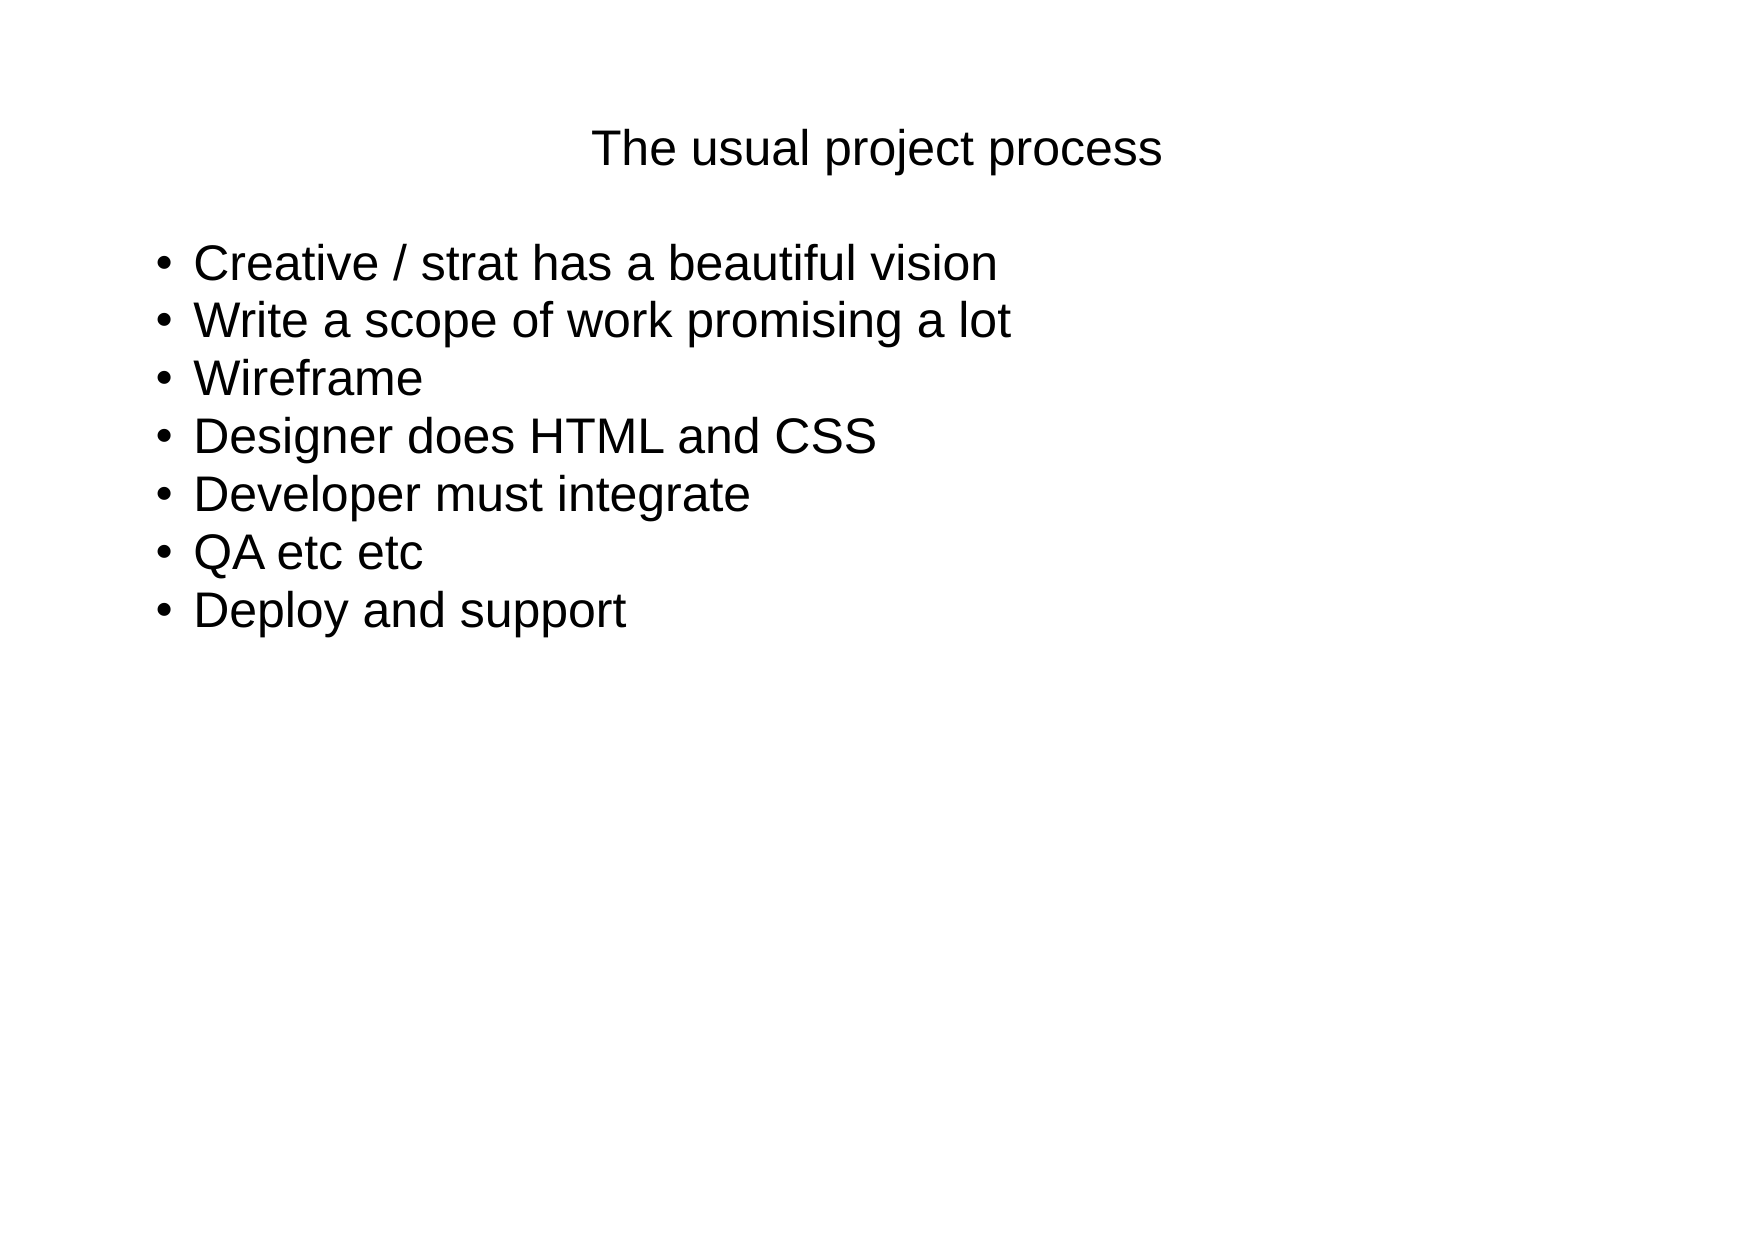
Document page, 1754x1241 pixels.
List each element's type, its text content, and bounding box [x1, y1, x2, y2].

list Write a scope of work promising a lot [156, 291, 1636, 349]
list Developer must integrate [156, 464, 1636, 522]
list Creative / strat has a beautiful vision [156, 233, 1636, 291]
text The usual project process [118, 118, 1636, 176]
list Wireframe [156, 349, 1636, 407]
list QA etc etc [156, 522, 1636, 580]
list Designer does HTML and CSS [156, 407, 1636, 464]
list Deploy and support [156, 580, 1636, 638]
